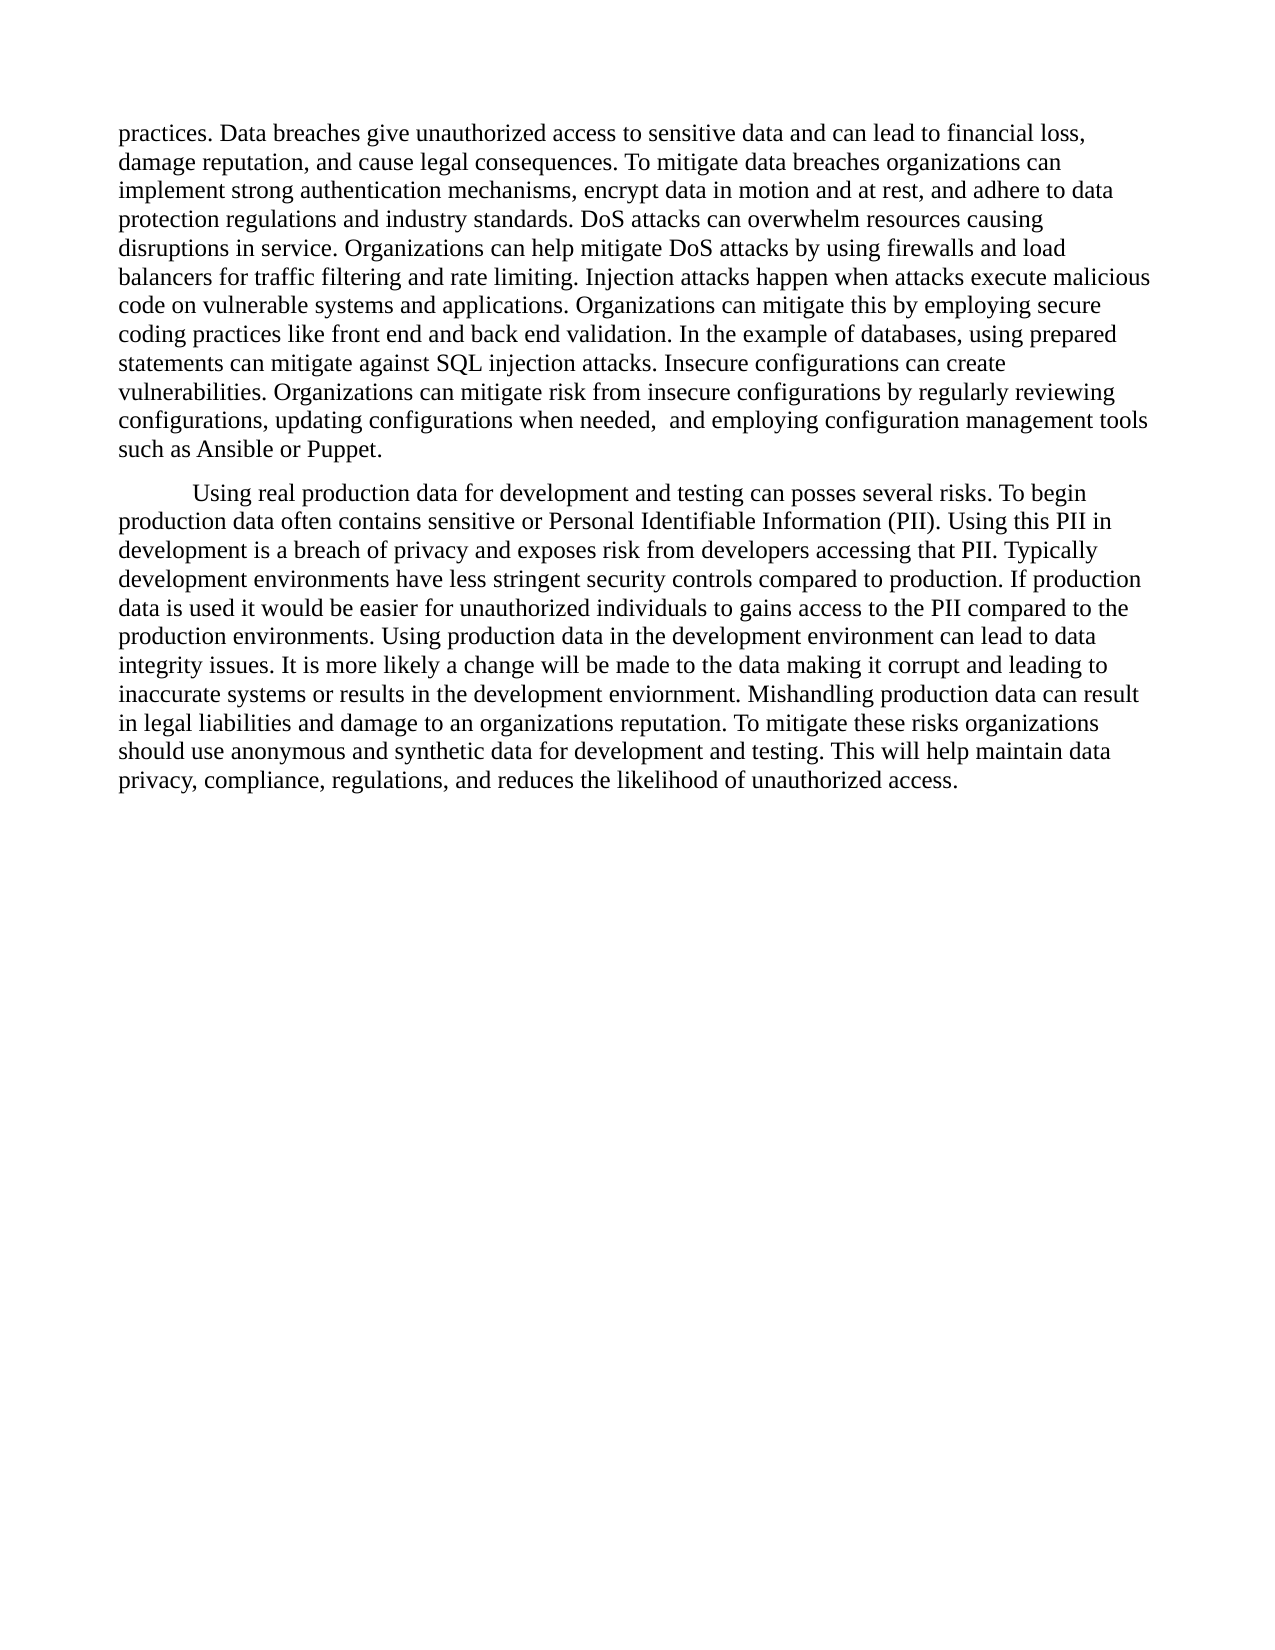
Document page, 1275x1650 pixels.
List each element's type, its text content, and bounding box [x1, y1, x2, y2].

text practices. Data breaches give unauthorized access to sensitive data and can lead to financial loss, damage reputation, and cause legal consequences. To mitigate data breaches organizations can implement strong authentication mechanisms, encrypt data in motion and at rest, and adhere to data protection regulations and industry standards. DoS attacks can overwhelm resources causing disruptions in service. Organizations can help mitigate DoS attacks by using firewalls and load balancers for traffic filtering and rate limiting. Injection attacks happen when attacks execute malicious code on vulnerable systems and applications. Organizations can mitigate this by employing secure coding practices like front end and back end validation. In the example of databases, using prepared statements can mitigate against SQL injection attacks. Insecure configurations can create vulnerabilities. Organizations can mitigate risk from insecure configurations by regularly reviewing configurations, updating configurations when needed, and employing configuration management tools such as Ansible or Puppet. [118, 118, 1157, 463]
text Using real production data for development and testing can posses several risks. To begin production data often contains sensitive or Personal Identifiable Information (PII). Using this PII in development is a breach of privacy and exposes risk from developers accessing that PII. Typically development environments have less stringent security controls compared to production. If production data is used it would be easier for unauthorized individuals to gains access to the PII compared to the production environments. Using production data in the development environment can lead to data integrity issues. It is more likely a change will be made to the data making it corrupt and leading to inaccurate systems or results in the development enviornment. Mishandling production data can result in legal liabilities and damage to an organizations reputation. To mitigate these risks organizations should use anonymous and synthetic data for development and testing. This will help maintain data privacy, compliance, regulations, and reduces the likelihood of unauthorized access. [118, 478, 1157, 794]
